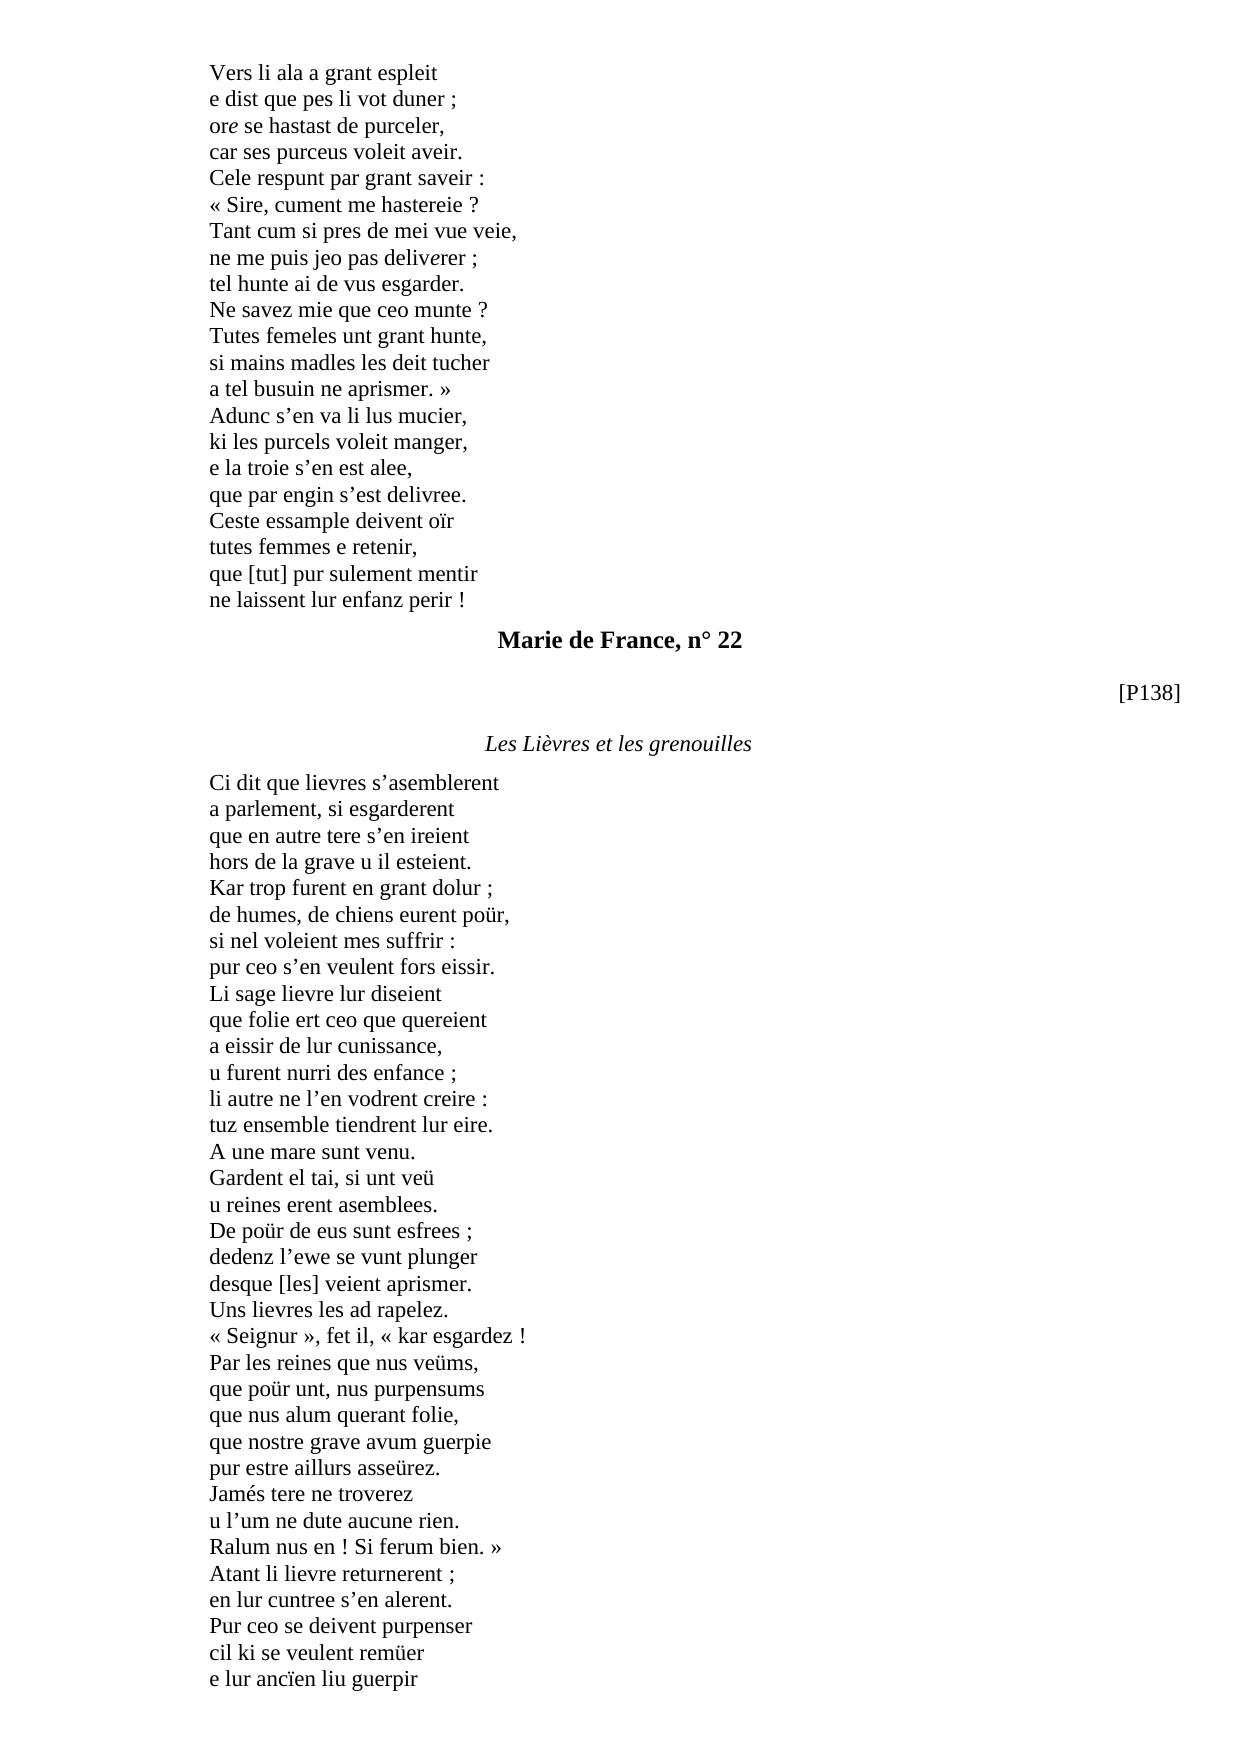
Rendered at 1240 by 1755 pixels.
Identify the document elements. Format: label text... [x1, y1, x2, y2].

text que poür unt, nus purpensums [209, 1375, 1181, 1401]
text u l’um ne dute aucune rien. [209, 1507, 1181, 1533]
text Li sage lievre lur diseient [209, 980, 1181, 1006]
text desque [les] veient aprismer. [209, 1270, 1181, 1296]
text que [tut] pur sulement mentir [209, 560, 1181, 586]
text Ci dit que lievres s’asemblerent [209, 769, 1181, 795]
text pur ceo s’en veulent fors eissir. [209, 953, 1181, 980]
text cil ki se veulent remüer [209, 1639, 1181, 1665]
text Ralum nus en ! Si ferum bien. » [209, 1533, 1181, 1559]
text que nostre grave avum guerpie [209, 1428, 1181, 1454]
text tel hunte ai de vus esgarder. [209, 270, 1181, 296]
text ore se hastast de purceler, [209, 112, 1181, 138]
text Par les reines que nus veüms, [209, 1349, 1181, 1375]
text ne laissent lur enfanz perir ! [209, 586, 1181, 612]
text Vers li ala a grant espleit [209, 59, 1181, 85]
text e dist que pes li vot duner ; [209, 85, 1181, 112]
text e lur ancïen liu guerpir [209, 1665, 1181, 1691]
text Ceste essample deivent oïr [209, 507, 1181, 533]
text ne me puis jeo pas deliverer ; [209, 243, 1181, 270]
text Tant cum si pres de mei vue veie, [209, 217, 1181, 243]
text en lur cuntree s’en alerent. [209, 1586, 1181, 1612]
text e la troie s’en est alee, [209, 454, 1181, 481]
text a parlement, si esgarderent [209, 795, 1181, 822]
text que en autre tere s’en ireient [209, 822, 1181, 848]
text Gardent el tai, si unt veü [209, 1164, 1181, 1191]
text A une mare sunt venu. [209, 1138, 1181, 1164]
text Uns lievres les ad rapelez. [209, 1296, 1181, 1322]
text u furent nurri des enfance ; [209, 1059, 1181, 1085]
text de humes, de chiens eurent poür, [209, 901, 1181, 927]
text « Seignur », fet il, « kar esgardez ! [209, 1322, 1181, 1349]
text u reines erent asemblees. [209, 1191, 1181, 1217]
text ki les purcels voleit manger, [209, 428, 1181, 454]
text Ne savez mie que ceo munte ? [209, 296, 1181, 323]
text Les Lièvres et les grenouilles [59, 730, 1181, 756]
text pur estre aillurs asseürez. [209, 1454, 1181, 1481]
text [P138] [59, 679, 1181, 705]
text tuz ensemble tiendrent lur eire. [209, 1112, 1181, 1138]
text De poür de eus sunt esfrees ; [209, 1217, 1181, 1243]
text « Sire, cument me hastereie ? [209, 191, 1181, 217]
text hors de la grave u il esteient. [209, 848, 1181, 874]
text si nel voleient mes suffrir : [209, 927, 1181, 953]
text a eissir de lur cunissance, [209, 1032, 1181, 1059]
text Cele respunt par grant saveir : [209, 164, 1181, 191]
text Marie de France, n° 22 [59, 625, 1181, 654]
text Adunc s’en va li lus mucier, [209, 402, 1181, 428]
text Kar trop furent en grant dolur ; [209, 874, 1181, 901]
text tutes femmes e retenir, [209, 533, 1181, 560]
text que folie ert ceo que quereient [209, 1006, 1181, 1032]
text dedenz l’ewe se vunt plunger [209, 1243, 1181, 1270]
text si mains madles les deit tucher [209, 349, 1181, 375]
text Pur ceo se deivent purpenser [209, 1612, 1181, 1639]
text li autre ne l’en vodrent creire : [209, 1085, 1181, 1112]
text que nus alum querant folie, [209, 1401, 1181, 1428]
text que par engin s’est delivree. [209, 481, 1181, 507]
text car ses purceus voleit aveir. [209, 138, 1181, 164]
text Atant li lievre returnerent ; [209, 1559, 1181, 1586]
text Jamés tere ne troverez [209, 1481, 1181, 1507]
text a tel busuin ne aprismer. » [209, 375, 1181, 402]
text Tutes femeles unt grant hunte, [209, 323, 1181, 349]
